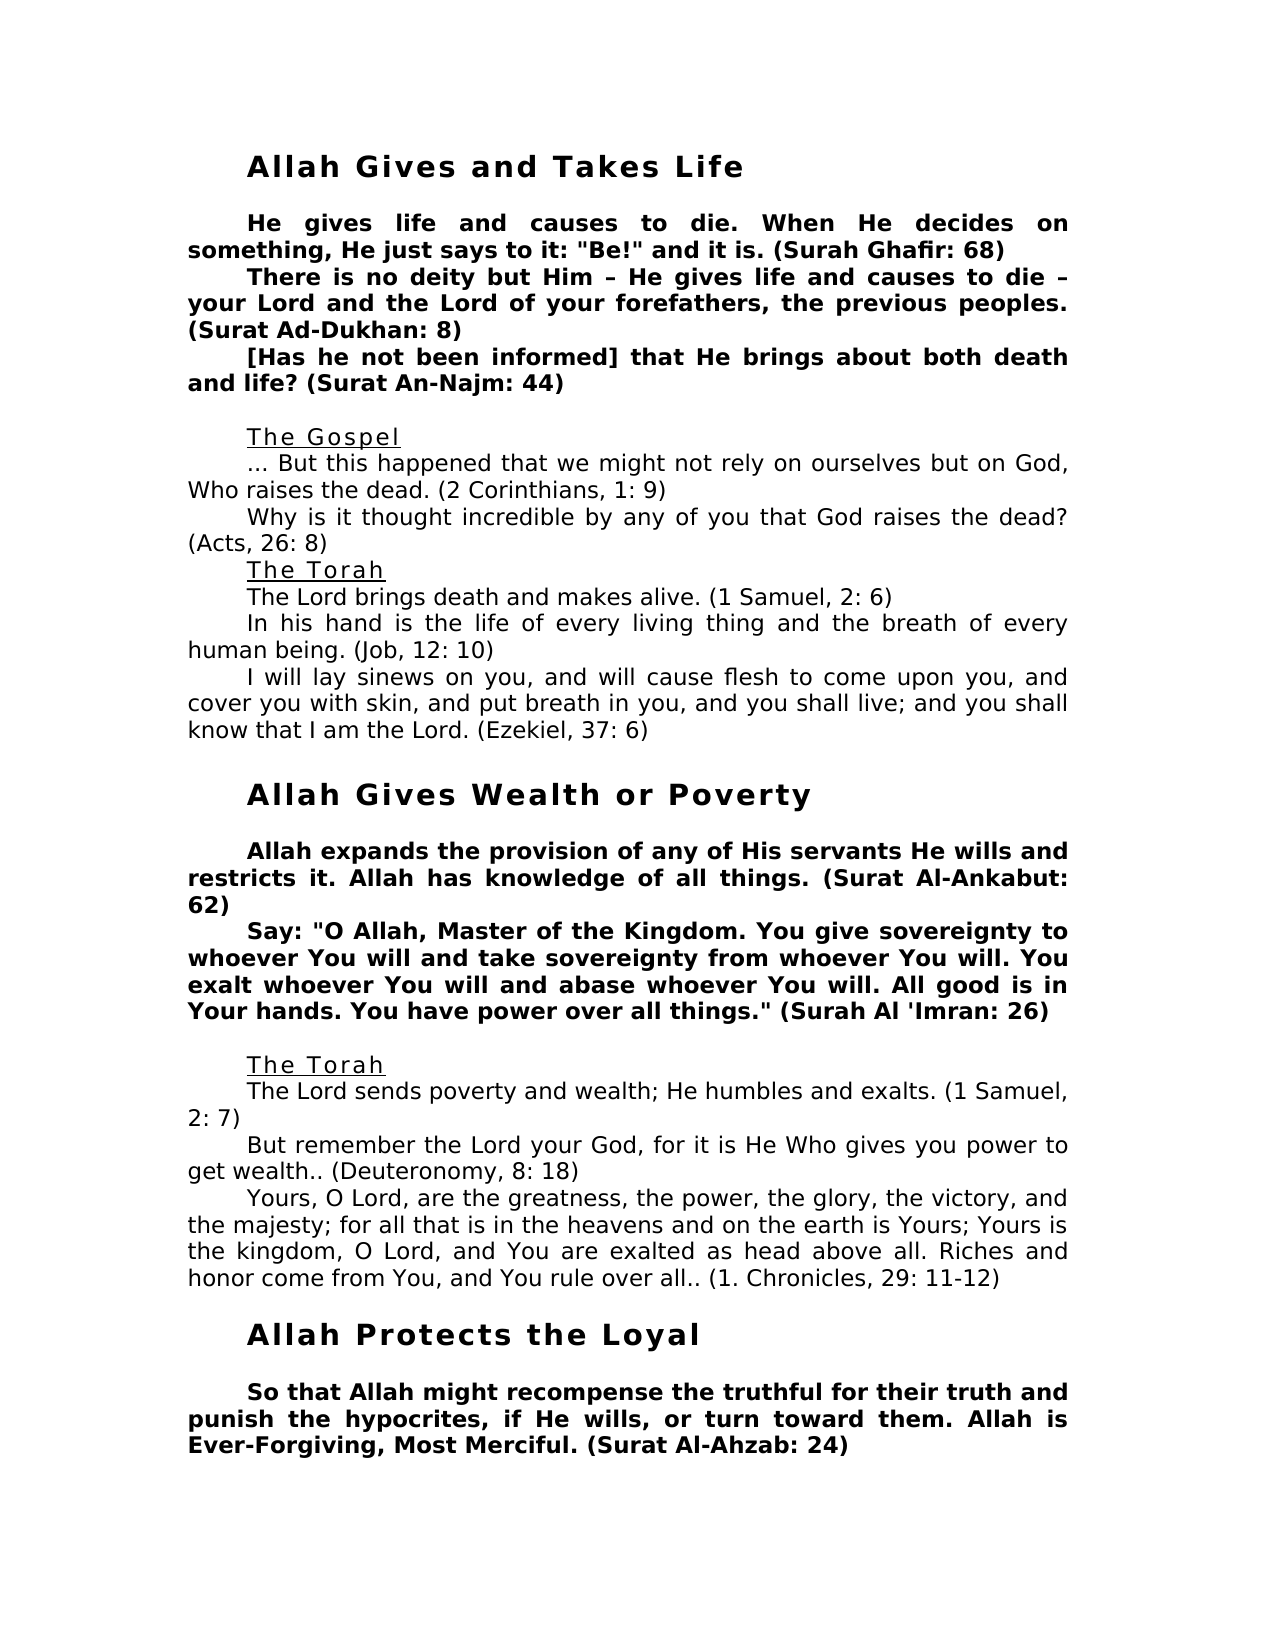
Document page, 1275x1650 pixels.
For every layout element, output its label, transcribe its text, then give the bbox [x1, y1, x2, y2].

text The Lord sends poverty and wealth; He humbles and exalts. (1 Samuel, 2: 7) [187, 1078, 1070, 1132]
text So that Allah might recompense the truthful for their truth and punish the hypocrites, if He wills, or turn toward them. Allah is Ever-Forgiving, Most Merciful. (Surat Al-Ahzab: 24) [187, 1379, 1070, 1459]
text Allah expands the provision of any of His servants He wills and restricts it. Allah has knowledge of all things. (Surat Al-Ankabut: 62) [187, 838, 1070, 918]
text Say: "O Allah, Master of the Kingdom. You give sovereignty to whoever You will and take sovereignty from whoever You will. You exalt whoever You will and abase whoever You will. All good is in Your hands. You have power over all things." (Surah Al 'Imran: 26) [187, 918, 1070, 1025]
text He gives life and causes to die. When He decides on something, He just says to it: "Be!" and it is. (Surah Ghafir: 68) [187, 211, 1070, 264]
text In his hand is the life of every living thing and the breath of every human being. (Job, 12: 10) [187, 611, 1070, 664]
text ... But this happened that we might not rely on ourselves but on God, Who raises the dead. (2 Corinthians, 1: 9) [187, 451, 1070, 504]
text But remember the Lord your God, for it is He Who gives you power to get wealth.. (Deuteronomy, 8: 18) [187, 1132, 1070, 1185]
text The Gospel [187, 424, 1070, 451]
text I will lay sinews on you, and will cause flesh to come upon you, and cover you with skin, and put breath in you, and you shall live; and you shall know that I am the Lord. (Ezekiel, 37: 6) [187, 664, 1070, 744]
text The Lord brings death and makes alive. (1 Samuel, 2: 6) [187, 584, 1070, 611]
text The Torah [187, 557, 1070, 584]
text There is no deity but Him – He gives life and causes to die – your Lord and the Lord of your forefathers, the previous peoples. (Surat Ad-Dukhan: 8) [187, 264, 1070, 344]
text Allah Protects the Loyal [187, 1318, 1070, 1352]
text Allah Gives and Takes Life [187, 150, 1070, 184]
text The Torah [187, 1052, 1070, 1078]
text Allah Gives Wealth or Poverty [187, 778, 1070, 812]
text [Has he not been informed] that He brings about both death and life? (Surat An-Najm: 44) [187, 344, 1070, 397]
text Why is it thought incredible by any of you that God raises the dead? (Acts, 26: 8) [187, 504, 1070, 557]
text Yours, O Lord, are the greatness, the power, the glory, the victory, and the majesty; for all that is in the heavens and on the earth is Yours; Yours is the kingdom, O Lord, and You are exalted as head above all. Riches and honor come from You, and You rule over all.. (1. Chronicles, 29: 11-12) [187, 1185, 1070, 1292]
